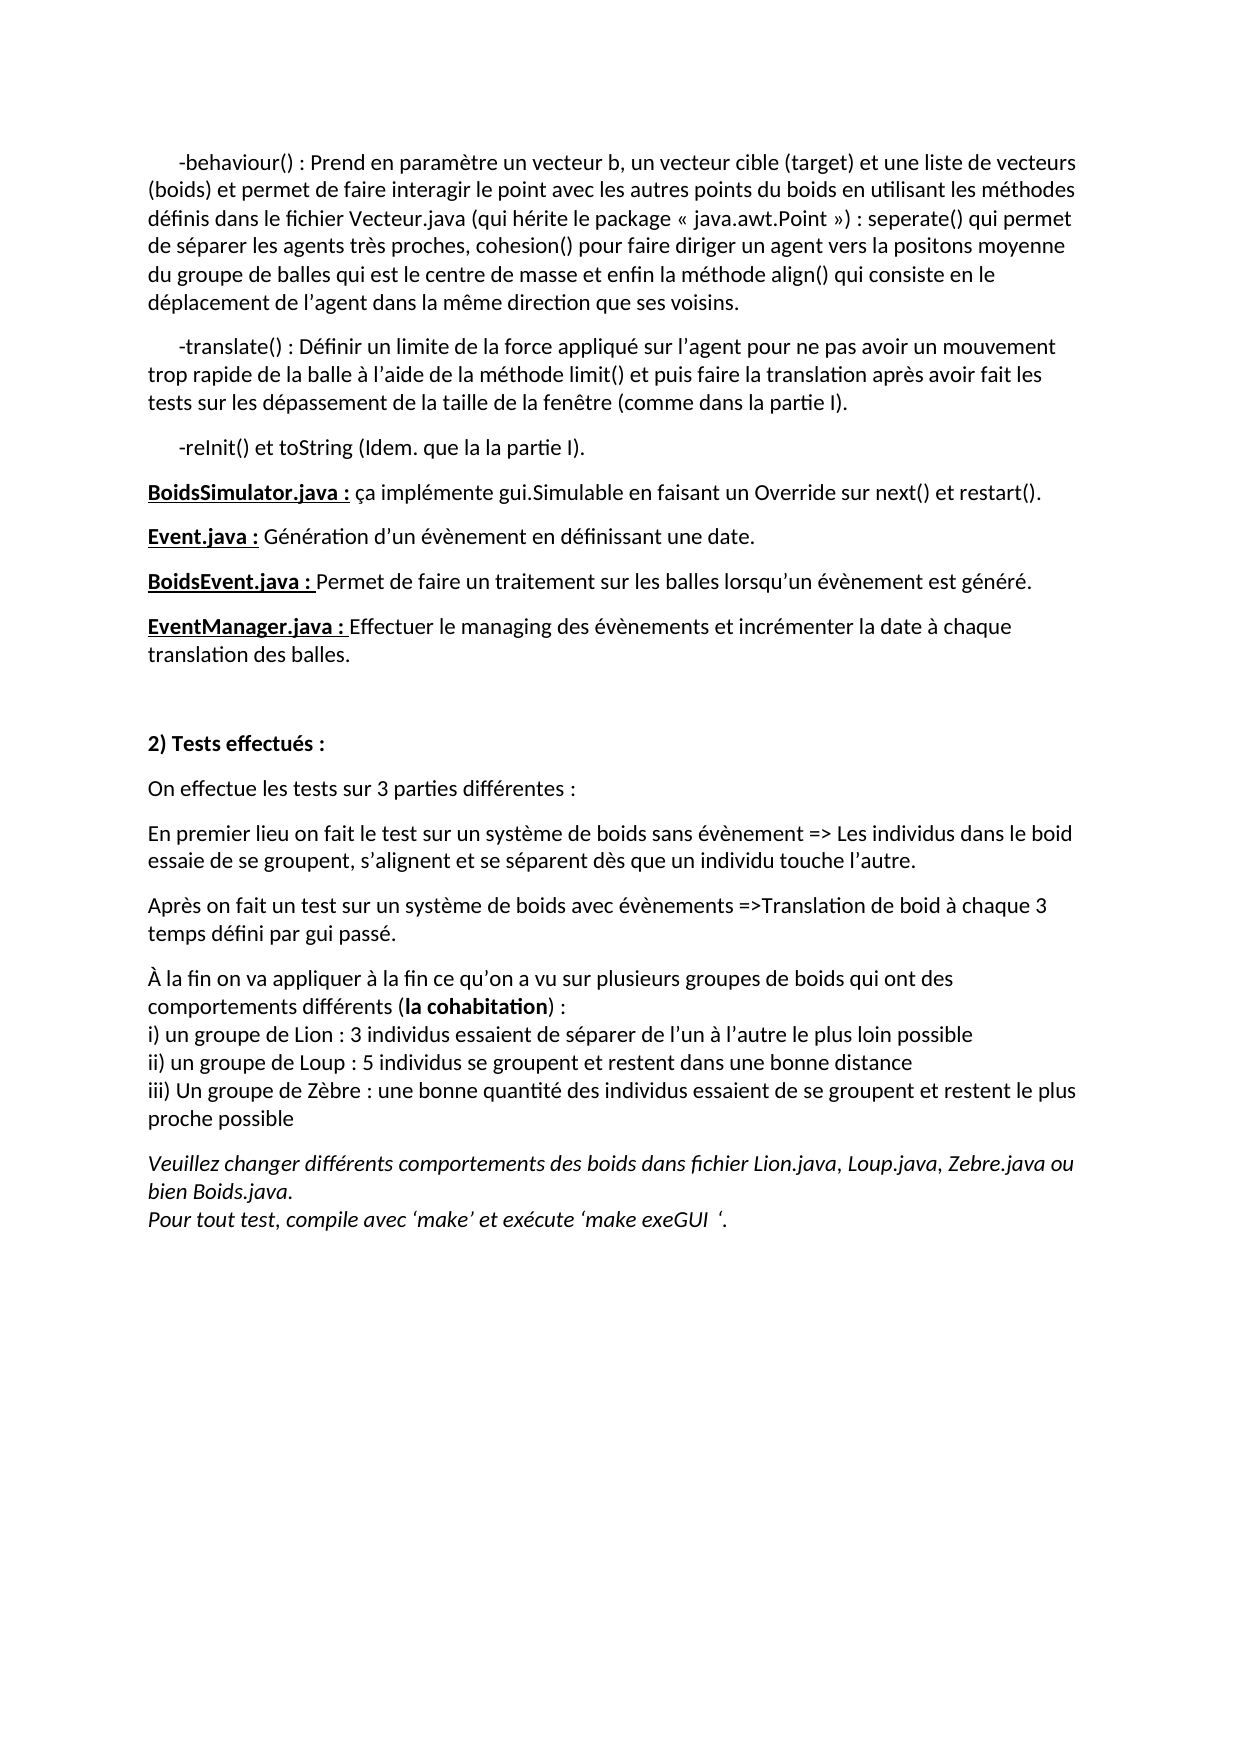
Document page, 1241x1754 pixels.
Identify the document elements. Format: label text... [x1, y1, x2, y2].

text À la fin on va appliquer à la fin ce qu’on a vu sur plusieurs groupes de boids qui ont des comportements différents (la cohabitation) : i) un groupe de Lion : 3 individus essaient de séparer de l’un à l’autre le plus loin possible ii) un groupe de Loup : 5 individus se groupent et restent dans une bonne distance iii) Un groupe de Zèbre : une bonne quantité des individus essaient de se groupent et restent le plus proche possible [148, 964, 1093, 1132]
text En premier lieu on fait le test sur un système de boids sans évènement => Les individus dans le boid essaie de se groupent, s’alignent et se séparent dès que un individu touche l’autre. [148, 819, 1093, 875]
text -translate() : Définir un limite de la force appliqué sur l’agent pour ne pas avoir un mouvement trop rapide de la balle à l’aide de la méthode limit() et puis faire la translation après avoir fait les tests sur les dépassement de la taille de la fenêtre (comme dans la partie I). [148, 332, 1093, 416]
text 2) Tests effectués : [148, 729, 1093, 757]
text BoidsEvent.java : Permet de faire un traitement sur les balles lorsqu’un évènement est généré. [148, 567, 1093, 595]
text BoidsSimulator.java : ça implémente gui.Simulable en faisant un Override sur next() et restart(). [148, 478, 1093, 506]
text Après on fait un test sur un système de boids avec évènements =>Translation de boid à chaque 3 temps défini par gui passé. [148, 891, 1093, 947]
text Event.java : Génération d’un évènement en définissant une date. [148, 522, 1093, 551]
text On effectue les tests sur 3 parties différentes : [148, 774, 1093, 802]
text -reInit() et toString (Idem. que la la partie I). [148, 433, 1093, 461]
text -behaviour() : Prend en paramètre un vecteur b, un vecteur cible (target) et une liste de vecteurs (boids) et permet de faire interagir le point avec les autres points du boids en utilisant les méthodes définis dans le fichier Vecteur.java (qui hérite le package « java.awt.Point ») : seperate() qui permet de séparer les agents très proches, cohesion() pour faire diriger un agent vers la positons moyenne du groupe de balles qui est le centre de masse et enfin la méthode align() qui consiste en le déplacement de l’agent dans la même direction que ses voisins. [148, 148, 1093, 316]
text EventManager.java : Effectuer le managing des évènements et incrémenter la date à chaque translation des balles. [148, 612, 1093, 668]
text Veuillez changer différents comportements des boids dans fichier Lion.java, Loup.java, Zebre.java ou bien Boids.java. Pour tout test, compile avec ‘make’ et exécute ‘make exeGUI ‘. [148, 1149, 1093, 1233]
